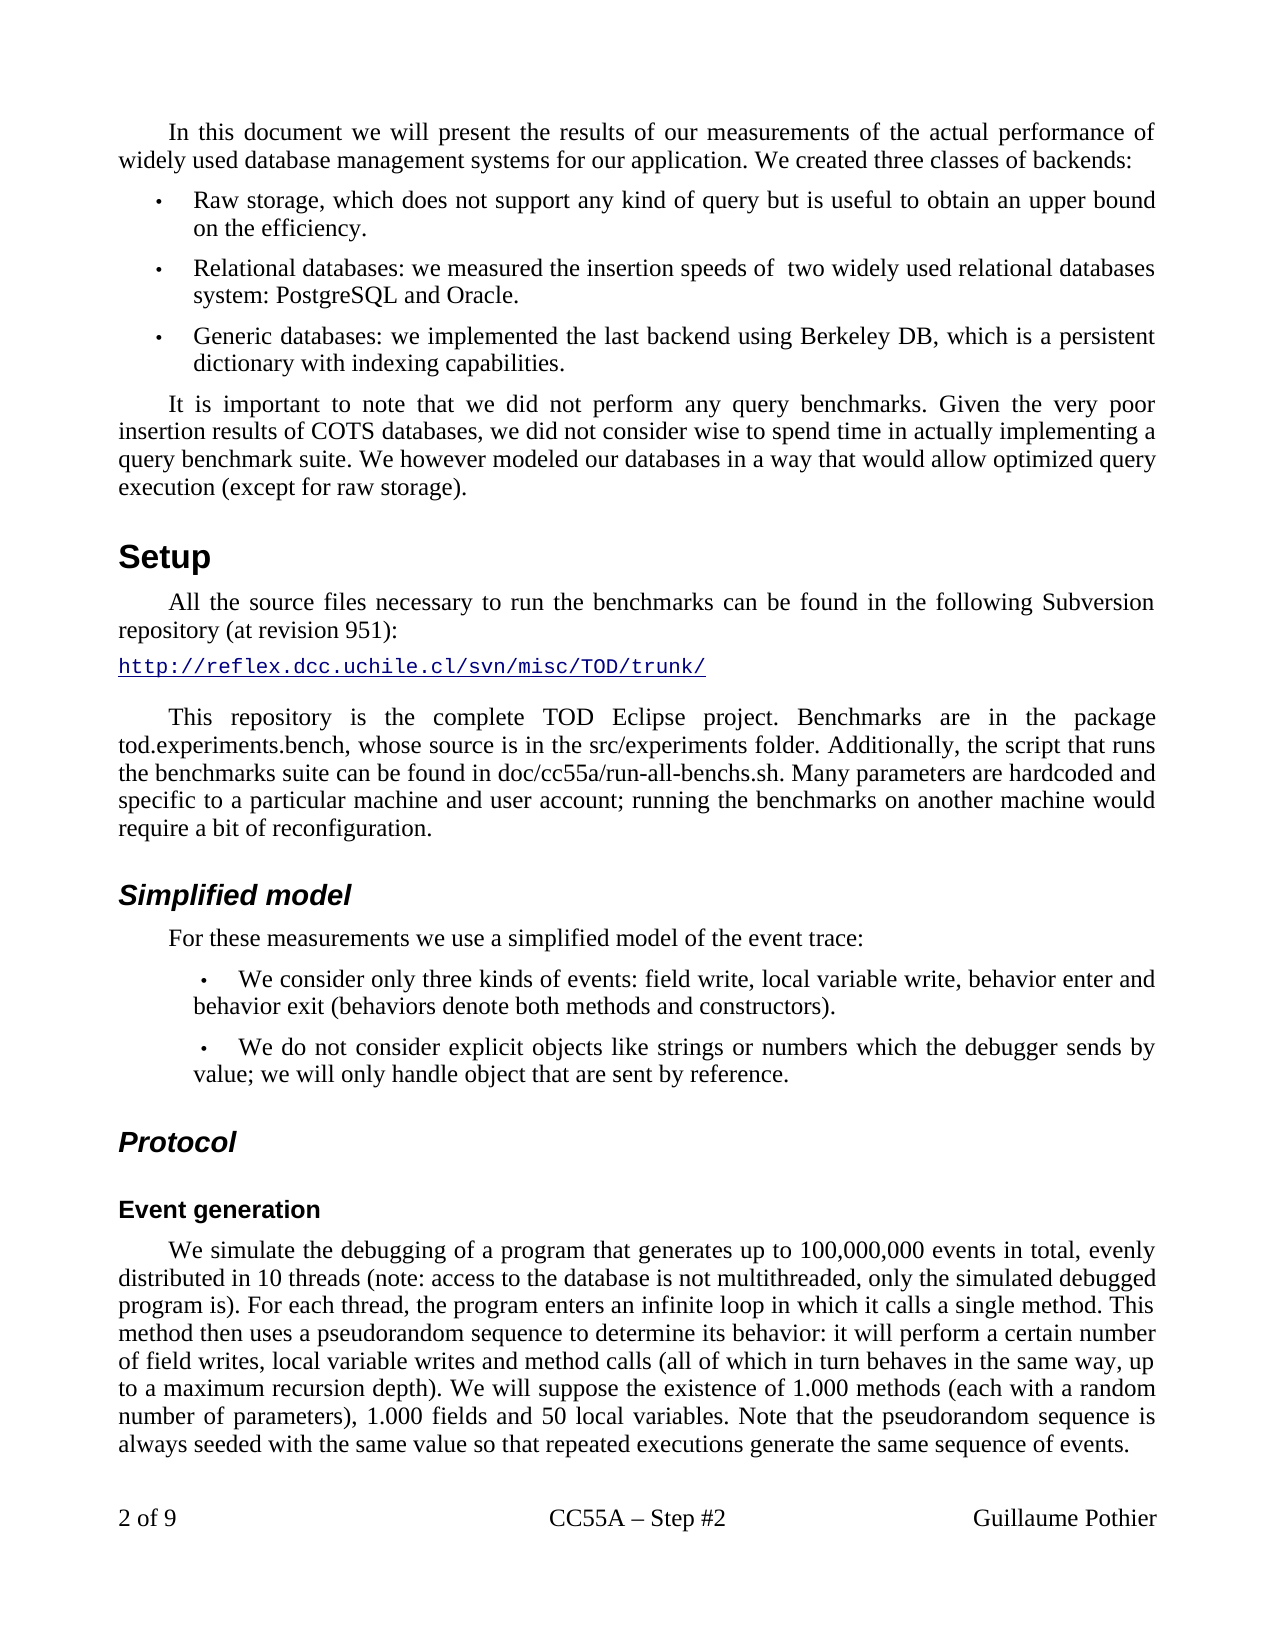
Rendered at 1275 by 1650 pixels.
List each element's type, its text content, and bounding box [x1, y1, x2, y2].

subtitle Event generation [118, 1196, 1157, 1223]
text In this document we will present the results of our measurements of the actual performance of widely used database management systems for our application. We created three classes of backends: [118, 118, 1157, 173]
subtitle Setup [118, 538, 1157, 576]
subtitle Protocol [118, 1126, 1157, 1158]
list Generic databases: we implemented the last backend using Berkeley DB, which is a persistent dictionary with indexing capabilities. [156, 322, 1157, 377]
list We consider only three kinds of events: field write, local variable write, behavior enter and behavior exit (behaviors denote both methods and constructors). [156, 965, 1157, 1020]
text For these measurements we use a simplified model of the event trace: [118, 924, 1157, 952]
list We do not consider explicit objects like strings or numbers which the debugger sends by value; we will only handle object that are sent by reference. [156, 1033, 1157, 1088]
subtitle Simplified model [118, 879, 1157, 912]
text http://reflex.dcc.uchile.cl/svn/misc/TOD/trunk/ [118, 656, 1157, 680]
text We simulate the debugging of a program that generates up to 100,000,000 events in total, evenly distributed in 10 threads (note: access to the database is not multithreaded, only the simulated debugged program is). For each thread, the program enters an infinite loop in which it calls a single method. This method then uses a pseudorandom sequence to determine its behavior: it will perform a certain number of field writes, local variable writes and method calls (all of which in turn behaves in the same way, up to a maximum recursion depth). We will suppose the existence of 1.000 methods (each with a random number of parameters), 1.000 fields and 50 local variables. Note that the pseudorandom sequence is always seeded with the same value so that repeated executions generate the same sequence of events. [118, 1236, 1157, 1458]
text It is important to note that we did not perform any query benchmarks. Given the very poor insertion results of COTS databases, we did not consider wise to spend time in actually implementing a query benchmark suite. We however modeled our databases in a way that would allow optimized query execution (except for raw storage). [118, 390, 1157, 501]
list Relational databases: we measured the insertion speeds of two widely used relational databases system: PostgreSQL and Oracle. [156, 254, 1157, 309]
text All the source files necessary to run the benchmarks can be found in the following Subversion repository (at revision 951): [118, 588, 1157, 643]
text This repository is the complete TOD Eclipse project. Benchmarks are in the package tod.experiments.bench, whose source is in the src/experiments folder. Additionally, the script that runs the benchmarks suite can be found in doc/cc55a/run-all-benchs.sh. Many parameters are hardcoded and specific to a particular machine and user account; running the benchmarks on another machine would require a bit of reconfiguration. [118, 703, 1157, 842]
list Raw storage, which does not support any kind of query but is useful to obtain an upper bound on the efficiency. [156, 186, 1157, 241]
